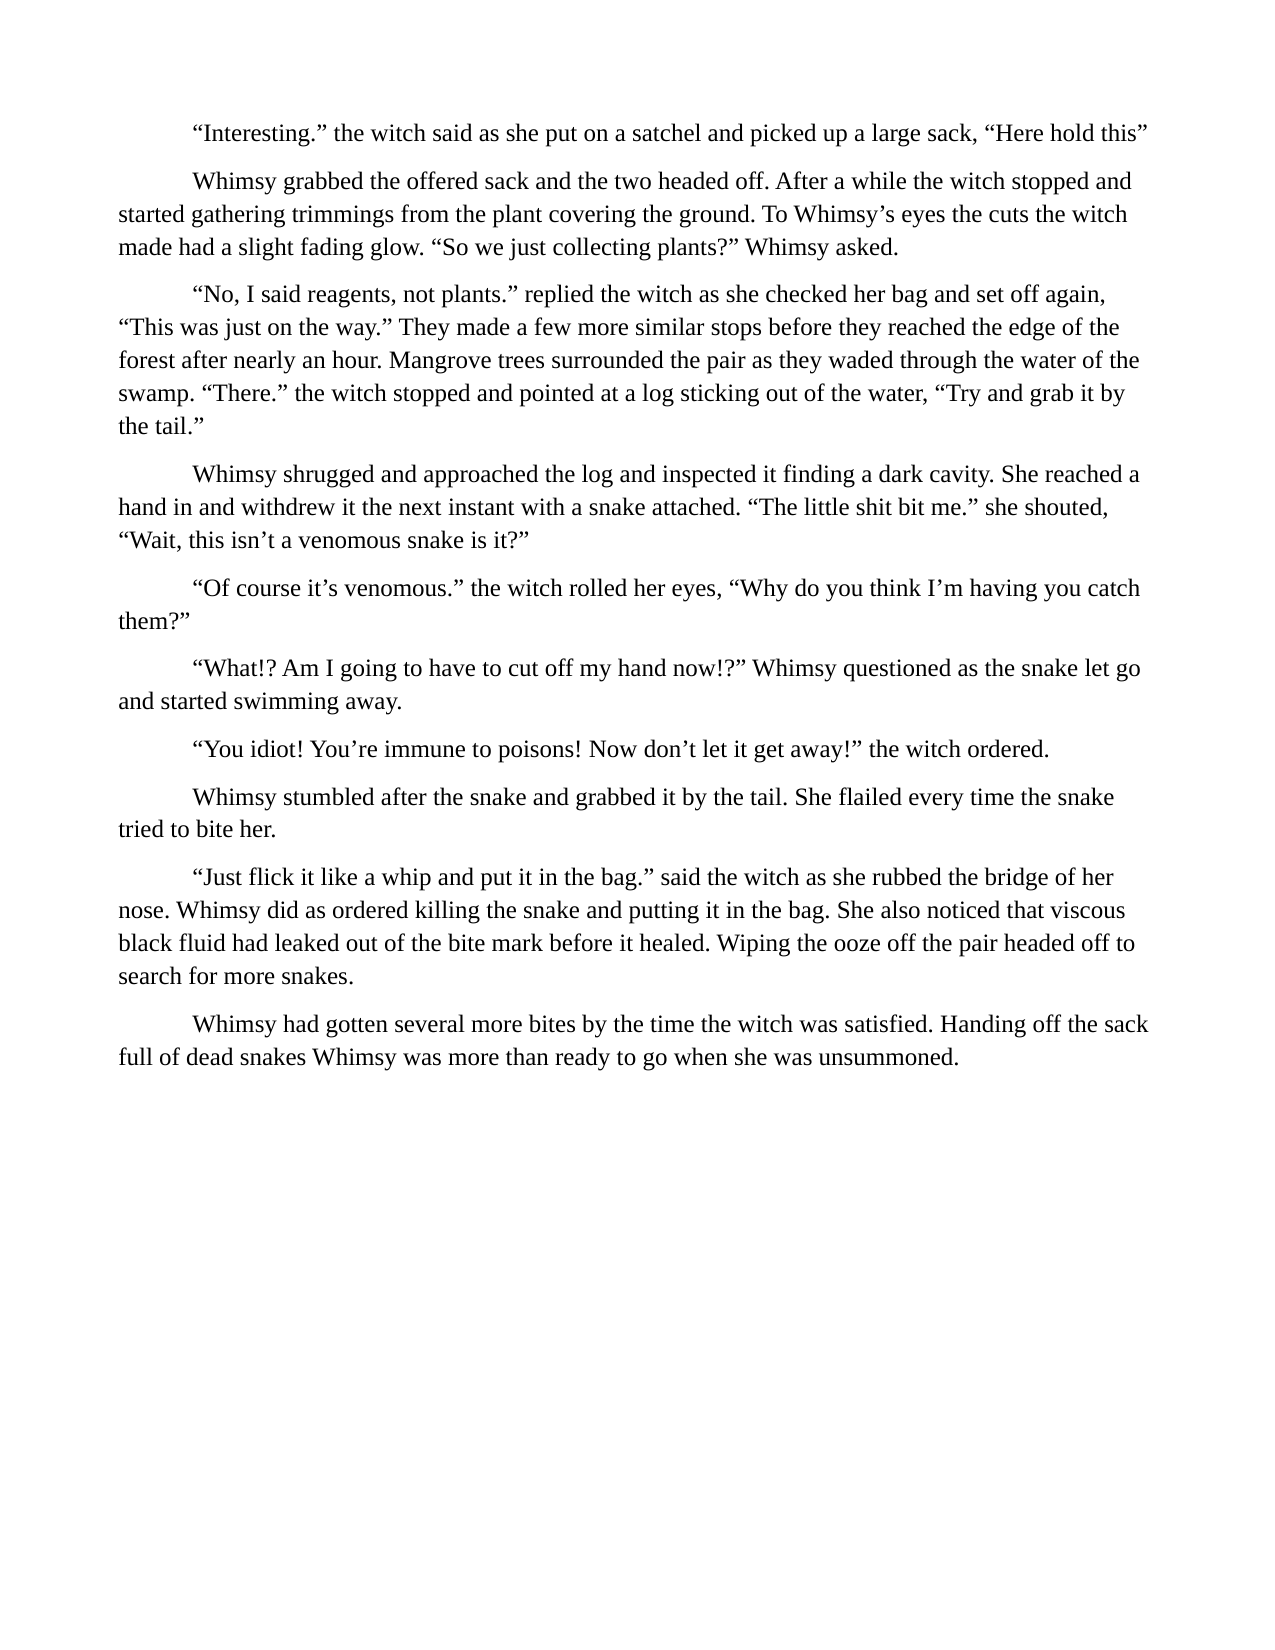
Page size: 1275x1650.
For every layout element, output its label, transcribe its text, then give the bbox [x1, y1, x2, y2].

text “No, I said reagents, not plants.” replied the witch as she checked her bag and set off again, “This was just on the way.” They made a few more similar stops before they reached the edge of the forest after nearly an hour. Mangrove trees surrounded the pair as they waded through the water of the swamp. “There.” the witch stopped and pointed at a log sticking out of the water, “Try and grab it by the tail.” [118, 279, 1157, 440]
text Whimsy had gotten several more bites by the time the witch was satisfied. Handing off the sack full of dead snakes Whimsy was more than ready to go when she was unsummoned. [118, 1009, 1157, 1071]
text “Just flick it like a whip and put it in the bag.” said the witch as she rubbed the bridge of her nose. Whimsy did as ordered killing the snake and putting it in the bag. She also noticed that viscous black fluid had leaked out of the bite mark before it healed. Wiping the ooze off the pair headed off to search for more snakes. [118, 862, 1157, 990]
text “What!? Am I going to have to cut off my hand now!?” Whimsy questioned as the snake let go and started swimming away. [118, 653, 1157, 715]
text “Of course it’s venomous.” the witch rolled her eyes, “Why do you think I’m having you catch them?” [118, 573, 1157, 634]
text Whimsy shrugged and approached the log and inspected it finding a dark cavity. She reached a hand in and withdrew it the next instant with a snake attached. “The little shit bit me.” she shouted, “Wait, this isn’t a venomous snake is it?” [118, 459, 1157, 554]
text Whimsy stumbled after the snake and grabbed it by the tail. She flailed every time the snake tried to bite her. [118, 782, 1157, 843]
text “Interesting.” the witch said as she put on a satchel and picked up a large sack, “Here hold this” [118, 118, 1157, 147]
text Whimsy grabbed the offered sack and the two headed off. After a while the witch stopped and started gathering trimmings from the plant covering the ground. To Whimsy’s eyes the cuts the witch made had a slight fading glow. “So we just collecting plants?” Whimsy asked. [118, 166, 1157, 261]
text “You idiot! You’re immune to poisons! Now don’t let it get away!” the witch ordered. [118, 734, 1157, 763]
